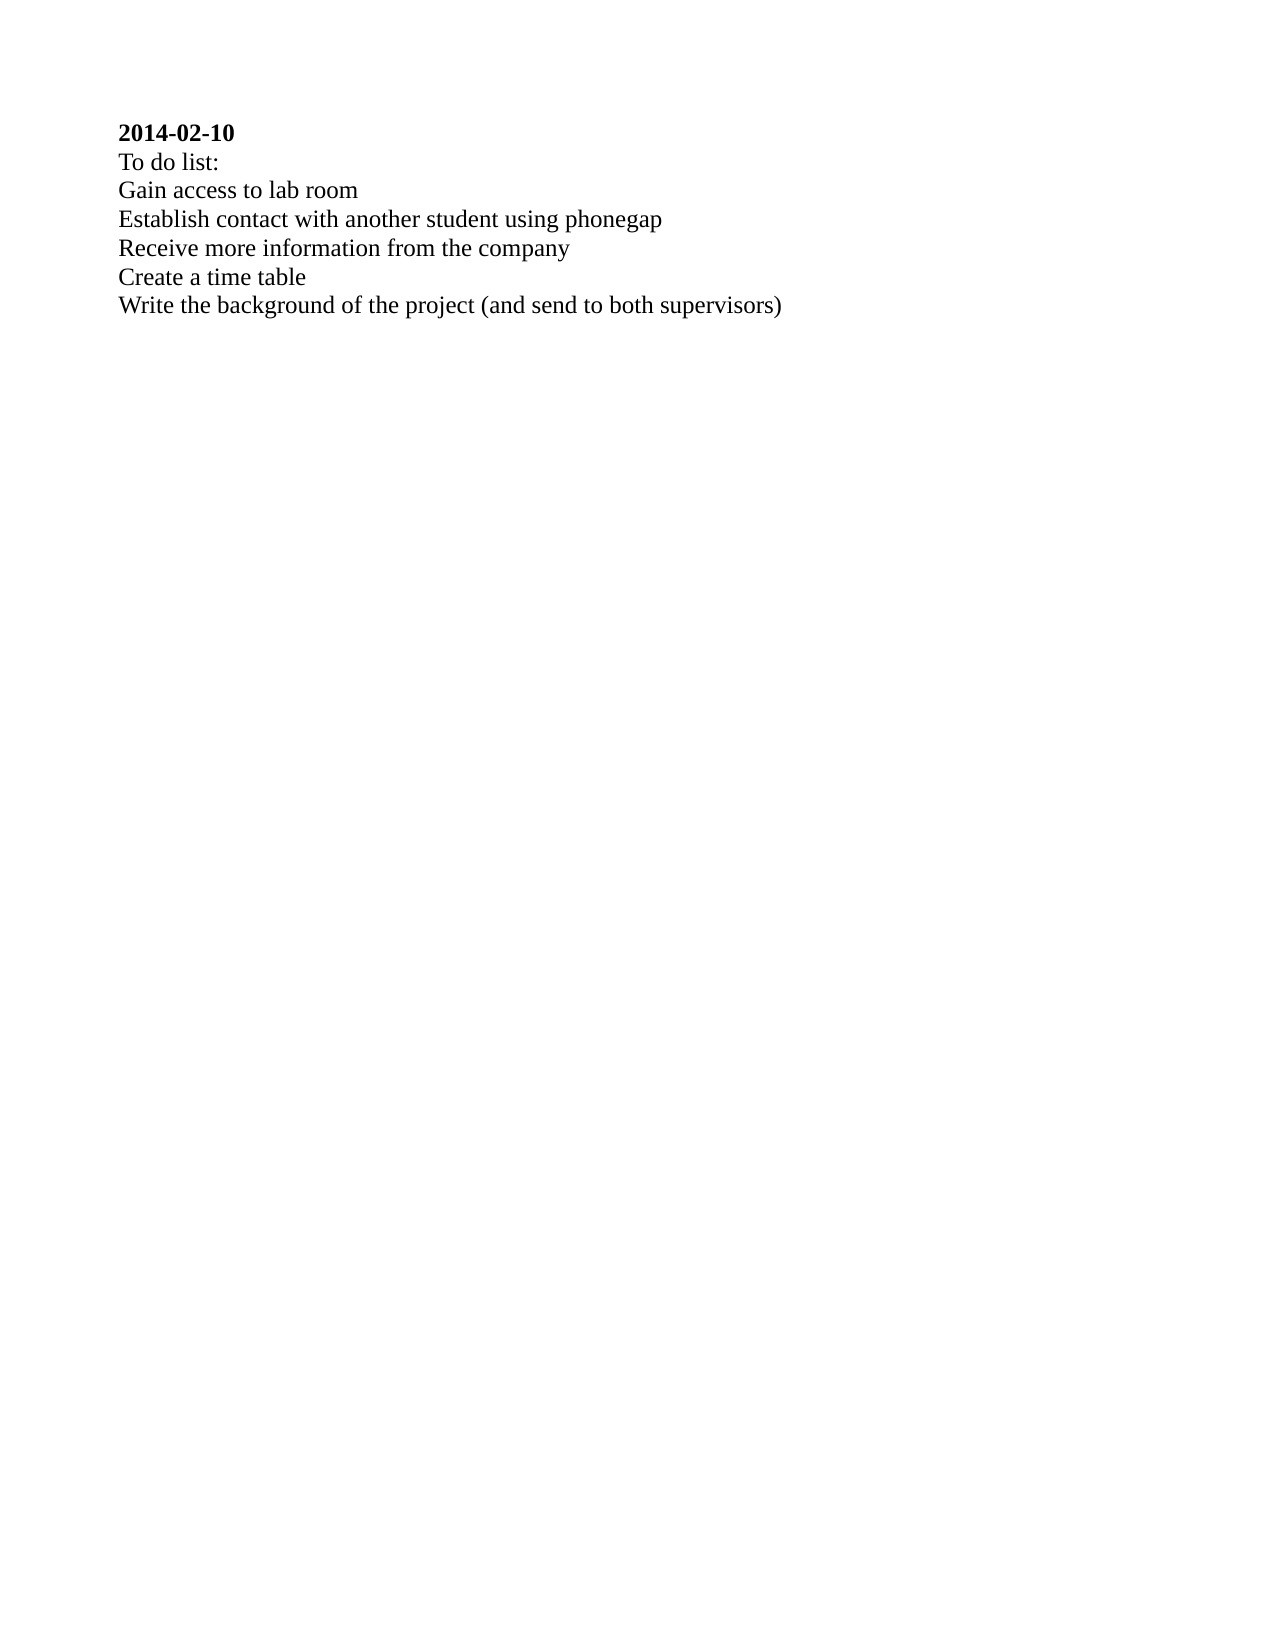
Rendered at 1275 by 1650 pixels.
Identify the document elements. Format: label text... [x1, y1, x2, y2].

text Write the background of the project (and send to both supervisors) [118, 291, 1157, 319]
text Gain access to lab room [118, 176, 1157, 204]
text Create a time table [118, 262, 1157, 291]
text Receive more information from the company [118, 233, 1157, 262]
text Establish contact with another student using phonegap [118, 204, 1157, 233]
text To do list: [118, 147, 1157, 176]
text 2014-02-10 [118, 118, 1157, 147]
